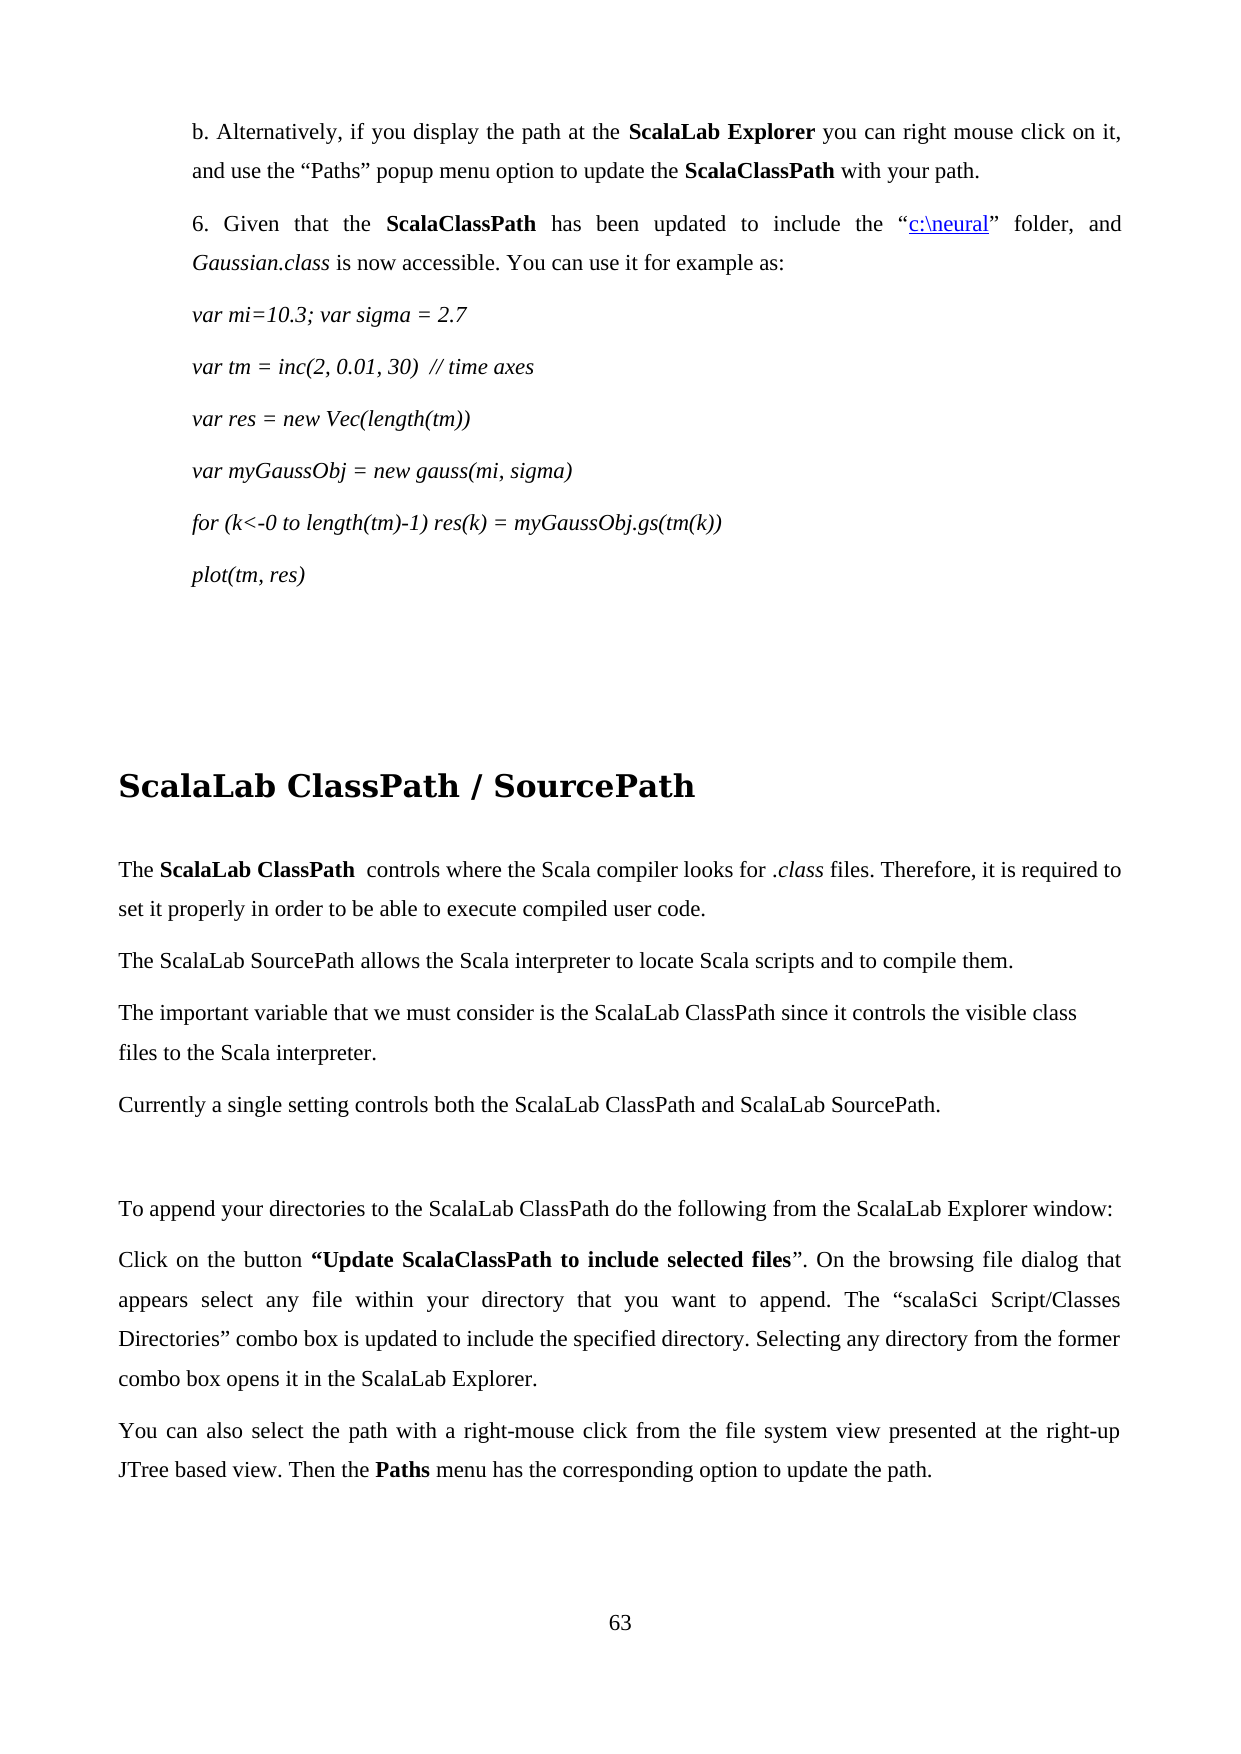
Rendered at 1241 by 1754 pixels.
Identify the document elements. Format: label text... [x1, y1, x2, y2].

text The important variable that we must consider is the ScalaLab ClassPath since it controls the visible class files to the Scala interpreter. [118, 999, 1122, 1065]
text You can also select the path with a right-mouse click from the file system view presented at the right-up JTree based view. Then the Paths menu has the corresponding option to update the path. [118, 1417, 1122, 1483]
text To append your directories to the ScalaLab ClassPath do the following from the ScalaLab Explorer window: [118, 1194, 1122, 1221]
list b. Alternatively, if you display the path at the ScalaLab Explorer you can right mouse click on it, and use the “Paths” popup menu option to update the ScalaClassPath with your path. [162, 118, 1122, 184]
list var mi=10.3; var sigma = 2.7 [162, 301, 1122, 327]
text Currently a single setting controls both the ScalaLab ClassPath and ScalaLab SourcePath. [118, 1091, 1122, 1117]
text Click on the button “Update ScalaClassPath to include selected files”. On the browsing file dialog that appears select any file within your directory that you want to append. The “scalaSci Script/Classes Directories” combo box is updated to include the specified directory. Selecting any directory from the former combo box opens it in the ScalaLab Explorer. [118, 1247, 1122, 1391]
list plot(tm, res) [162, 561, 1122, 587]
list var tm = inc(2, 0.01, 30) // time axes [162, 353, 1122, 379]
list var myGaussObj = new gauss(mi, sigma) [162, 457, 1122, 483]
subtitle ScalaLab ClassPath / SourcePath [118, 768, 1122, 804]
list for (k<-0 to length(tm)-1) res(k) = myGaussObj.gs(tm(k)) [162, 509, 1122, 535]
text The ScalaLab ClassPath controls where the Scala compiler looks for .class files. Therefore, it is required to set it properly in order to be able to execute compiled user code. [118, 856, 1122, 922]
text The ScalaLab SourcePath allows the Scala interpreter to locate Scala scripts and to compile them. [118, 947, 1122, 973]
list 6. Given that the ScalaClassPath has been updated to include the “c:\neural” folder, and Gaussian.class is now accessible. You can use it for example as: [162, 209, 1122, 275]
list var res = new Vec(length(tm)) [162, 405, 1122, 431]
